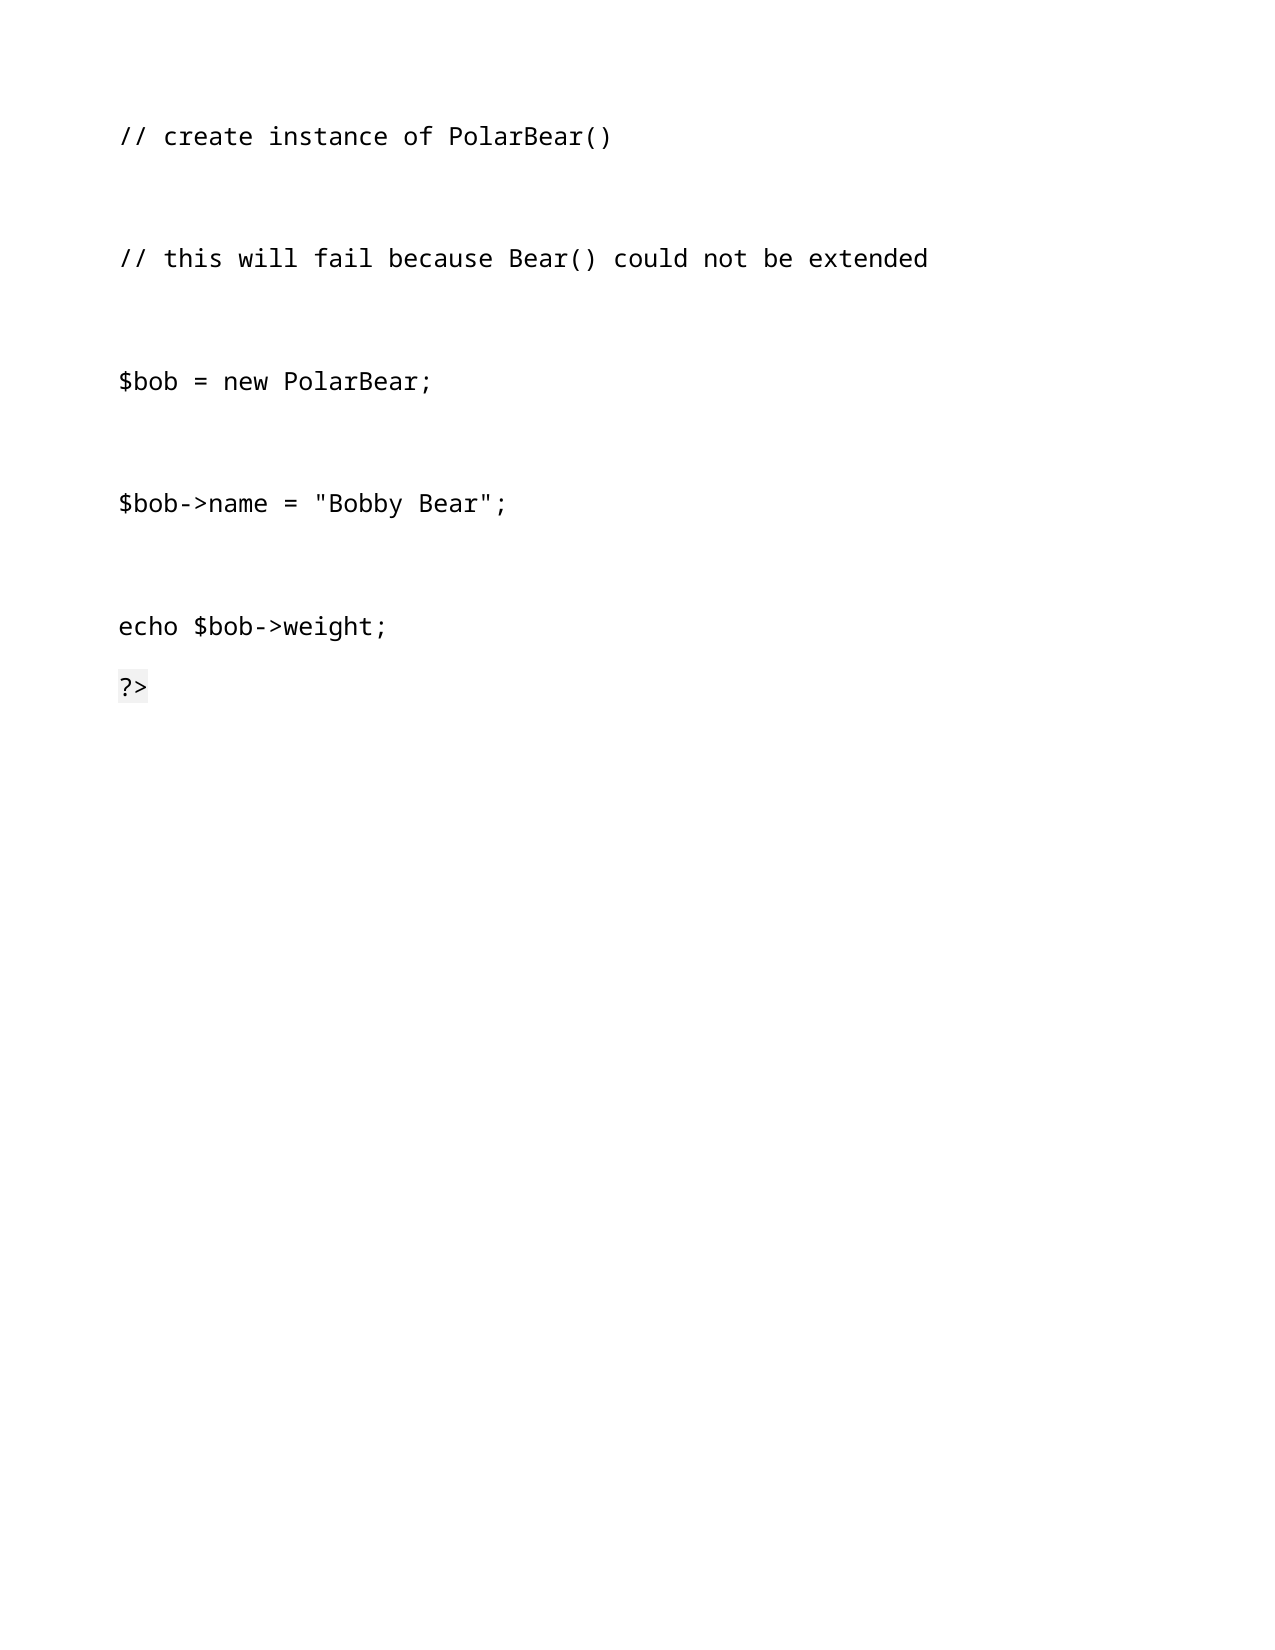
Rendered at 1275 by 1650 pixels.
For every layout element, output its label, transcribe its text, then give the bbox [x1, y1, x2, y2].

text ?> [118, 669, 1157, 703]
text // create instance of PolarBear() // this will fail because Bear() could not be extended $bob = new PolarBear; $bob->name = "Bobby Bear"; echo $bob->weight; [118, 118, 1157, 642]
